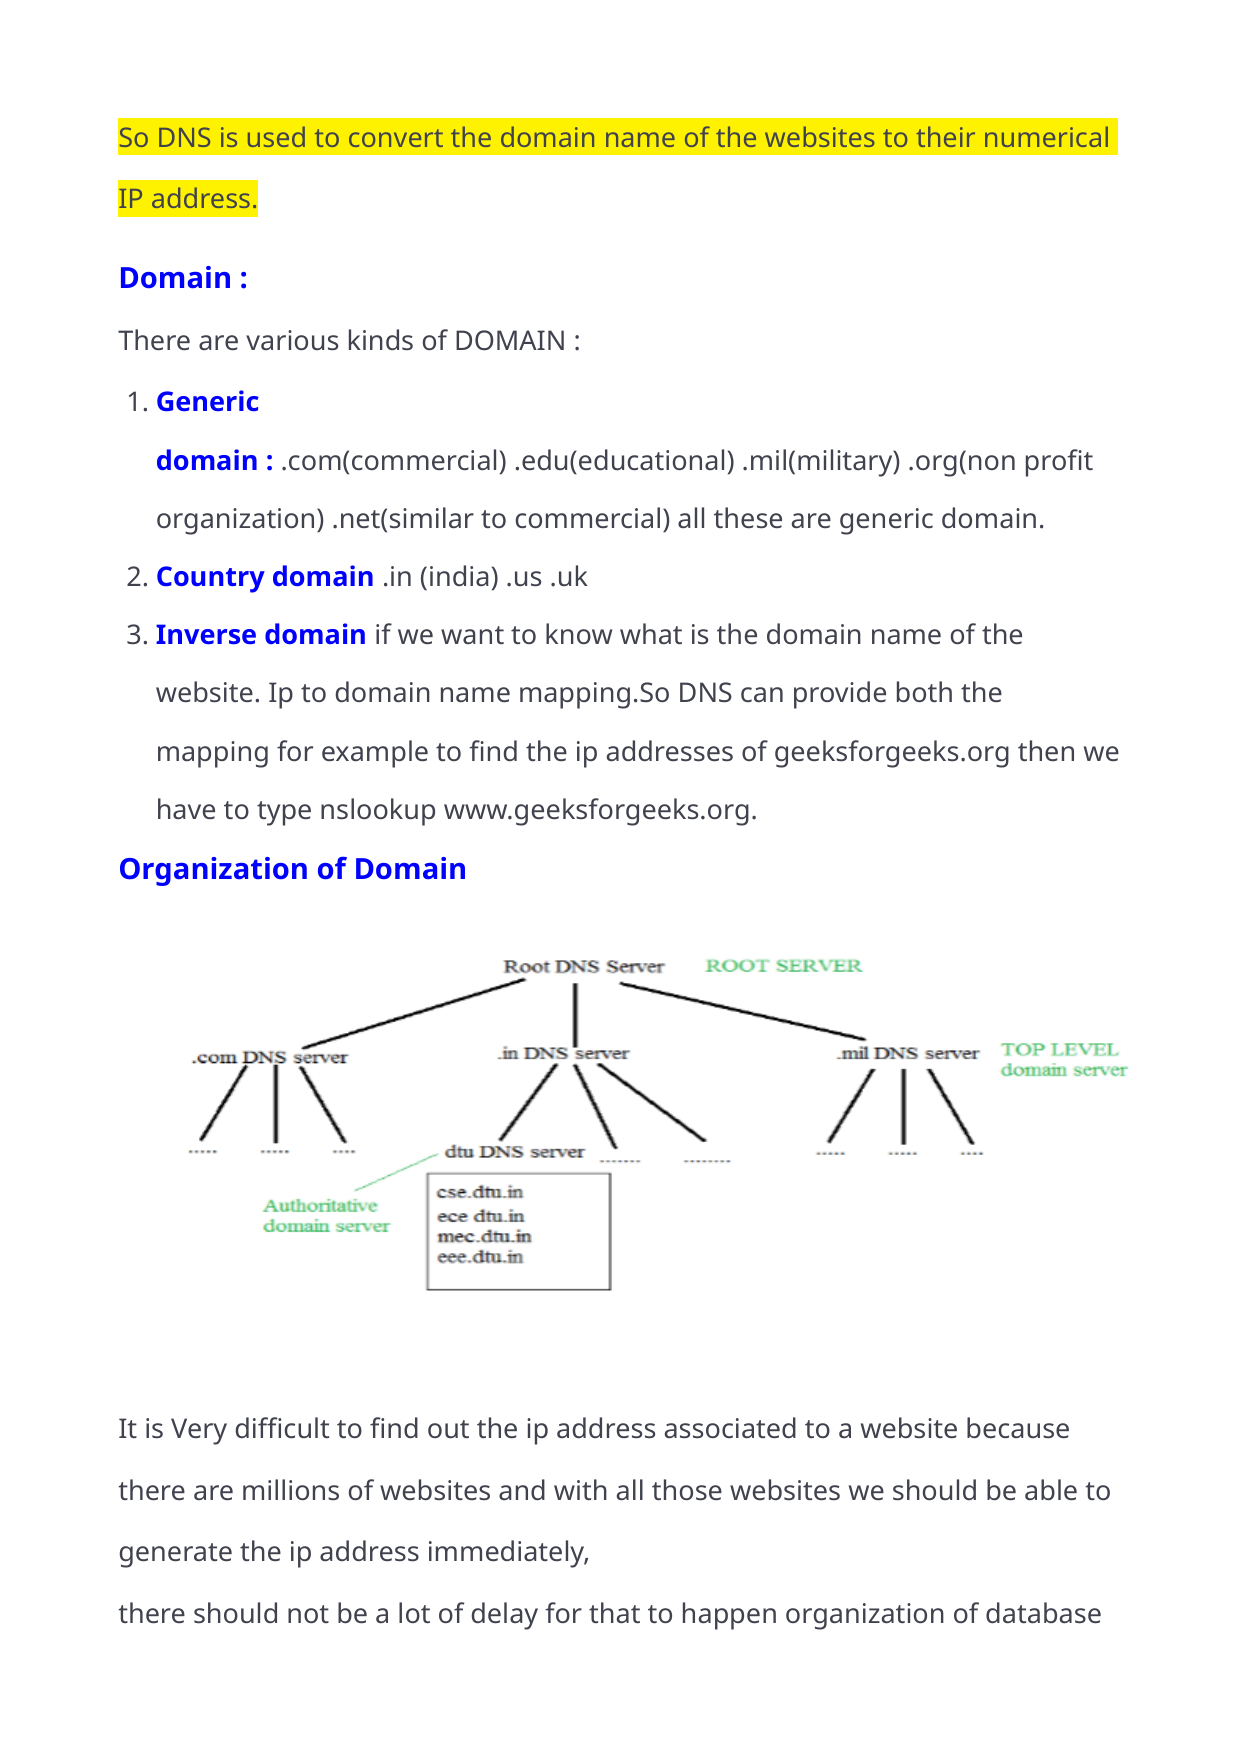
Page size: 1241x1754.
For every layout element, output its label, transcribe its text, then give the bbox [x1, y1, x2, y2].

list Country domain .in (india) .us .uk [156, 557, 1122, 594]
text Domain : There are various kinds of DOMAIN : [118, 257, 1122, 358]
picture [118, 913, 1150, 1385]
list Generic domain : .com(commercial) .edu(educational) .mil(military) .org(non profit organization) .net(similar to commercial) all these are generic domain. [156, 383, 1122, 536]
text So DNS is used to convert the domain name of the websites to their numerical IP address. [118, 118, 1122, 217]
text It is Very difficult to find out the ip address associated to a website because there are millions of websites and with all those websites we should be able to generate the ip address immediately, there should not be a lot of delay for that to happen organization of database [118, 1385, 1122, 1631]
text Organization of Domain [118, 849, 1122, 913]
list Inverse domain if we want to know what is the domain name of the website. Ip to domain name mapping.So DNS can provide both the mapping for example to find the ip addresses of geeksforgeeks.org then we have to type nslookup www.geeksforgeeks.org. [156, 616, 1122, 827]
